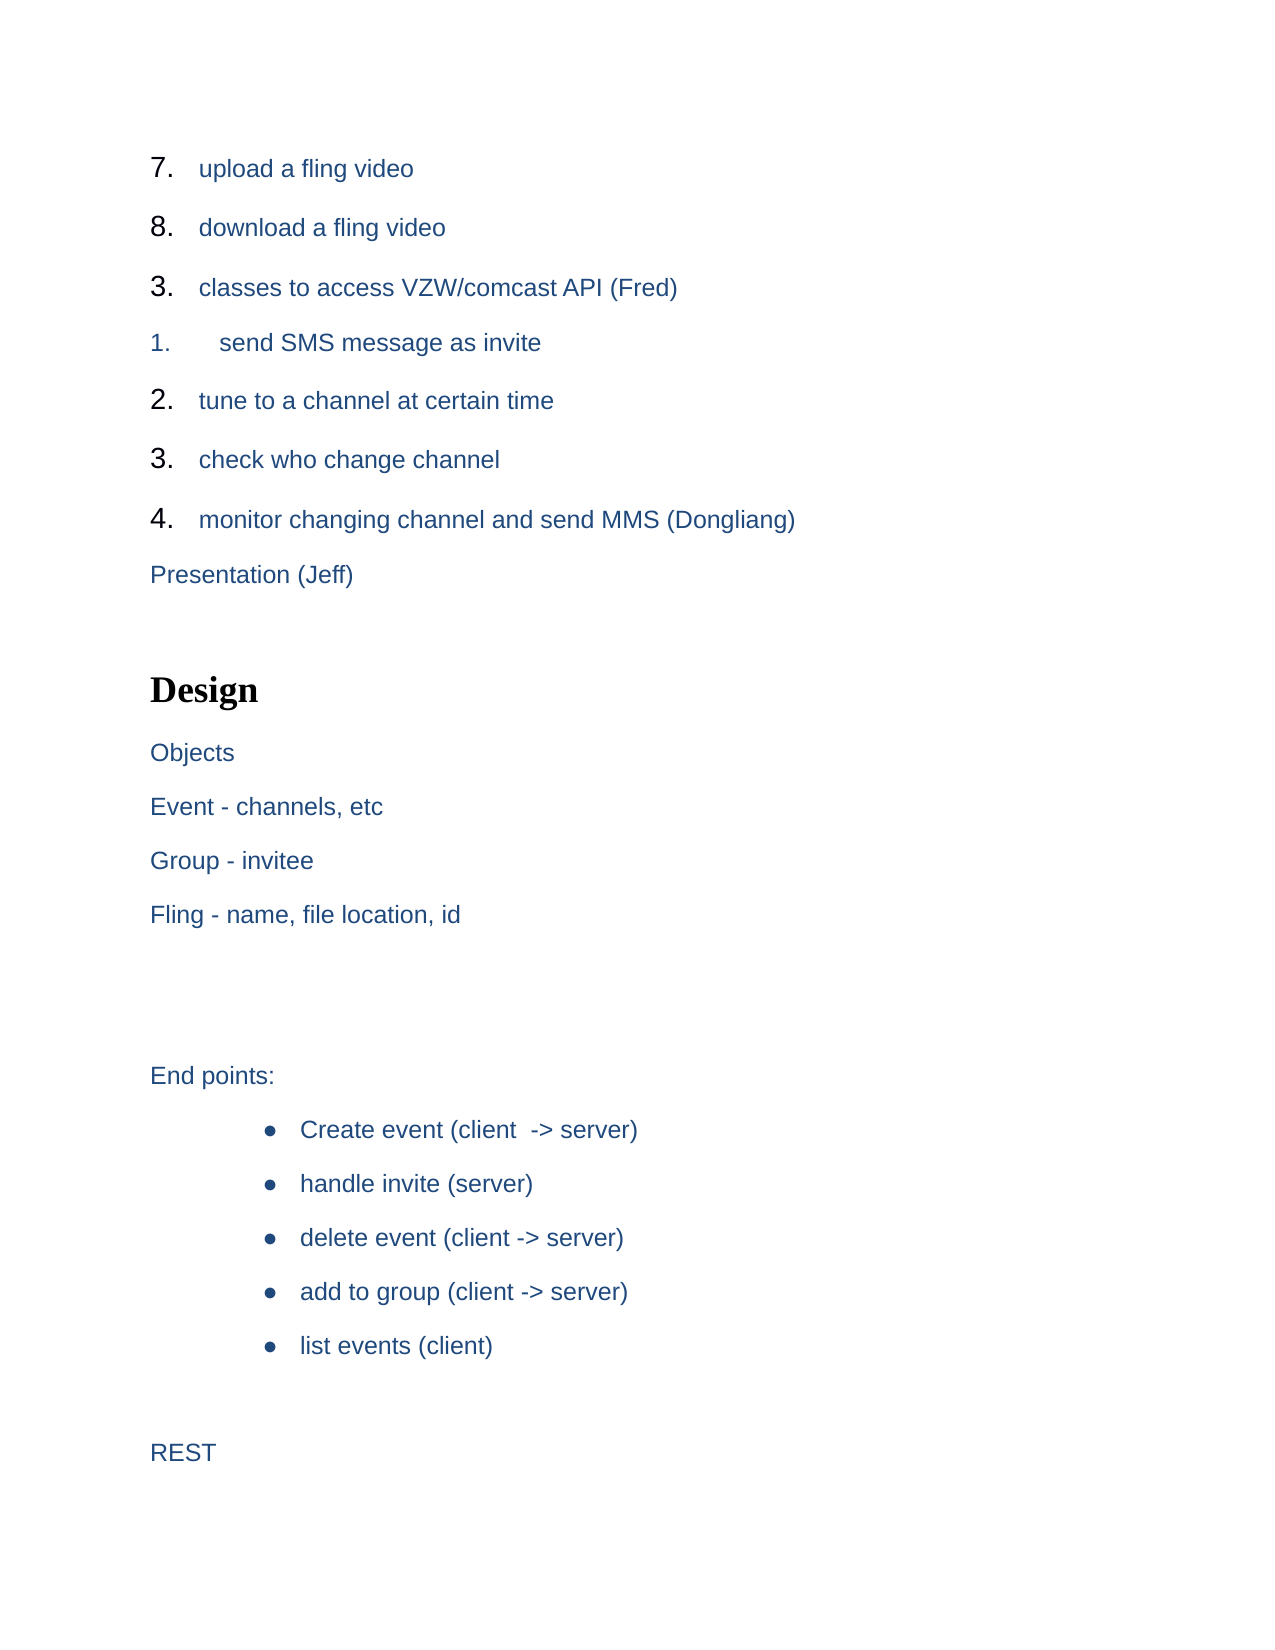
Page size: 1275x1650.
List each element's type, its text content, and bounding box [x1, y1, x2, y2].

text Group - invitee [150, 846, 1125, 875]
text 8. download a fling video [150, 209, 1125, 243]
text REST [150, 1438, 1125, 1467]
text 1. send SMS message as invite [150, 328, 1125, 357]
text 4. monitor changing channel and send MMS (Dongliang) [150, 501, 1125, 534]
text Event - channels, etc [150, 792, 1125, 821]
list handle invite (server) [225, 1169, 1125, 1198]
text 2. tune to a channel at certain time [150, 382, 1125, 416]
text Fling - name, file location, id [150, 900, 1125, 928]
text 3. classes to access VZW/comcast API (Fred) [150, 269, 1125, 302]
text Objects [150, 738, 1125, 767]
text 7. upload a fling video [150, 150, 1125, 183]
list Create event (client -> server) [225, 1115, 1125, 1144]
list list events (client) [225, 1331, 1125, 1359]
list delete event (client -> server) [225, 1223, 1125, 1252]
text End points: [150, 1061, 1125, 1090]
text Presentation (Jeff) [150, 560, 1125, 589]
text 3. check who change channel [150, 441, 1125, 475]
list add to group (client -> server) [225, 1277, 1125, 1306]
subtitle Design [150, 668, 1125, 711]
